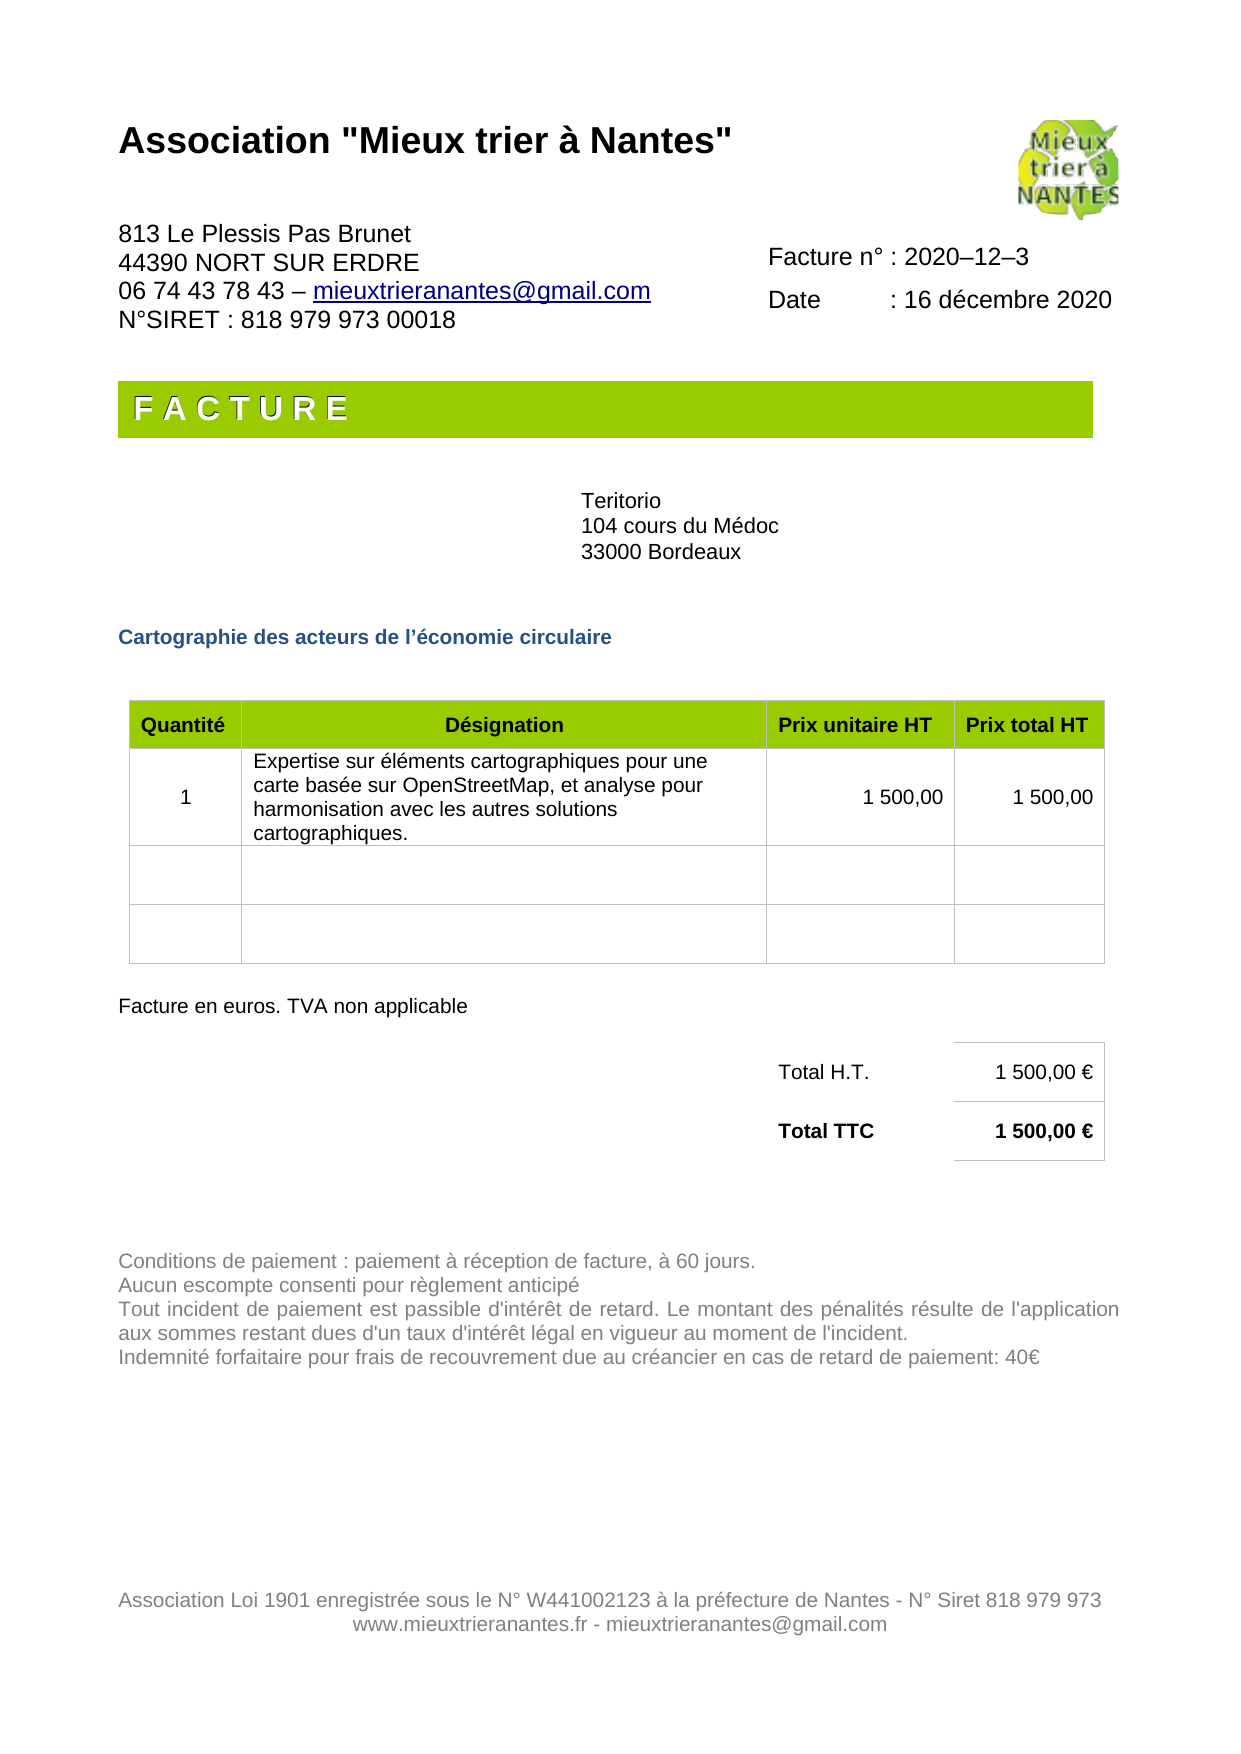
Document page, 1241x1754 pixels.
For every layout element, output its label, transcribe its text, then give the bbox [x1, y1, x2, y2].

table_cell [242, 846, 766, 904]
text N°SIRET : 818 979 973 00018 [118, 305, 1122, 334]
table_cell 1 [130, 749, 241, 844]
text 44390 NORT SUR ERDRE [118, 247, 1122, 276]
text Association "Mieux trier à Nantes" [118, 118, 1122, 161]
table_cell [767, 846, 954, 904]
text Aucun escompte consenti pour règlement anticipé [118, 1273, 1122, 1297]
table_header Prix total HT [955, 701, 1104, 748]
table_cell [242, 905, 766, 963]
table_header 1 500,00 € [954, 1043, 1104, 1101]
text Indemnité forfaitaire pour frais de recouvrement due au créancier en cas de retard de paiement: 40€ [118, 1345, 1122, 1369]
text Facture en euros. TVA non applicable [118, 994, 1122, 1018]
text Cartographie des acteurs de l’économie circulaire [118, 625, 1122, 649]
table_cell [130, 846, 241, 904]
table_header Total H.T. [767, 1042, 954, 1101]
table_header Quantité [130, 701, 241, 748]
table_cell 1 500,00 [767, 749, 954, 844]
text Tout incident de paiement est passible d'intérêt de retard. Le montant des pénalités résulte de l'application aux sommes restant dues d'un taux d'intérêt légal en vigueur au moment de l'incident. [118, 1297, 1122, 1345]
text 813 Le Plessis Pas Brunet [118, 219, 1122, 247]
text Conditions de paiement : paiement à réception de facture, à 60 jours. [118, 1249, 1122, 1273]
text 06 74 43 78 43 – mieuxtrieranantes@gmail.com [118, 276, 1122, 305]
table_cell [955, 905, 1104, 963]
table_header Désignation [242, 701, 766, 748]
table_header Prix unitaire HT [767, 701, 954, 748]
table_cell [130, 905, 241, 963]
table_cell [955, 846, 1104, 904]
table_cell 1 500,00 [955, 749, 1104, 844]
table_cell Expertise sur éléments cartographiques pour une carte basée sur OpenStreetMap, et analyse pour harmonisation avec les autres solutions cartographiques. [242, 749, 766, 844]
table_cell 1 500,00 € [954, 1102, 1104, 1160]
table_cell Total TTC [767, 1101, 954, 1160]
table_cell [767, 905, 954, 963]
